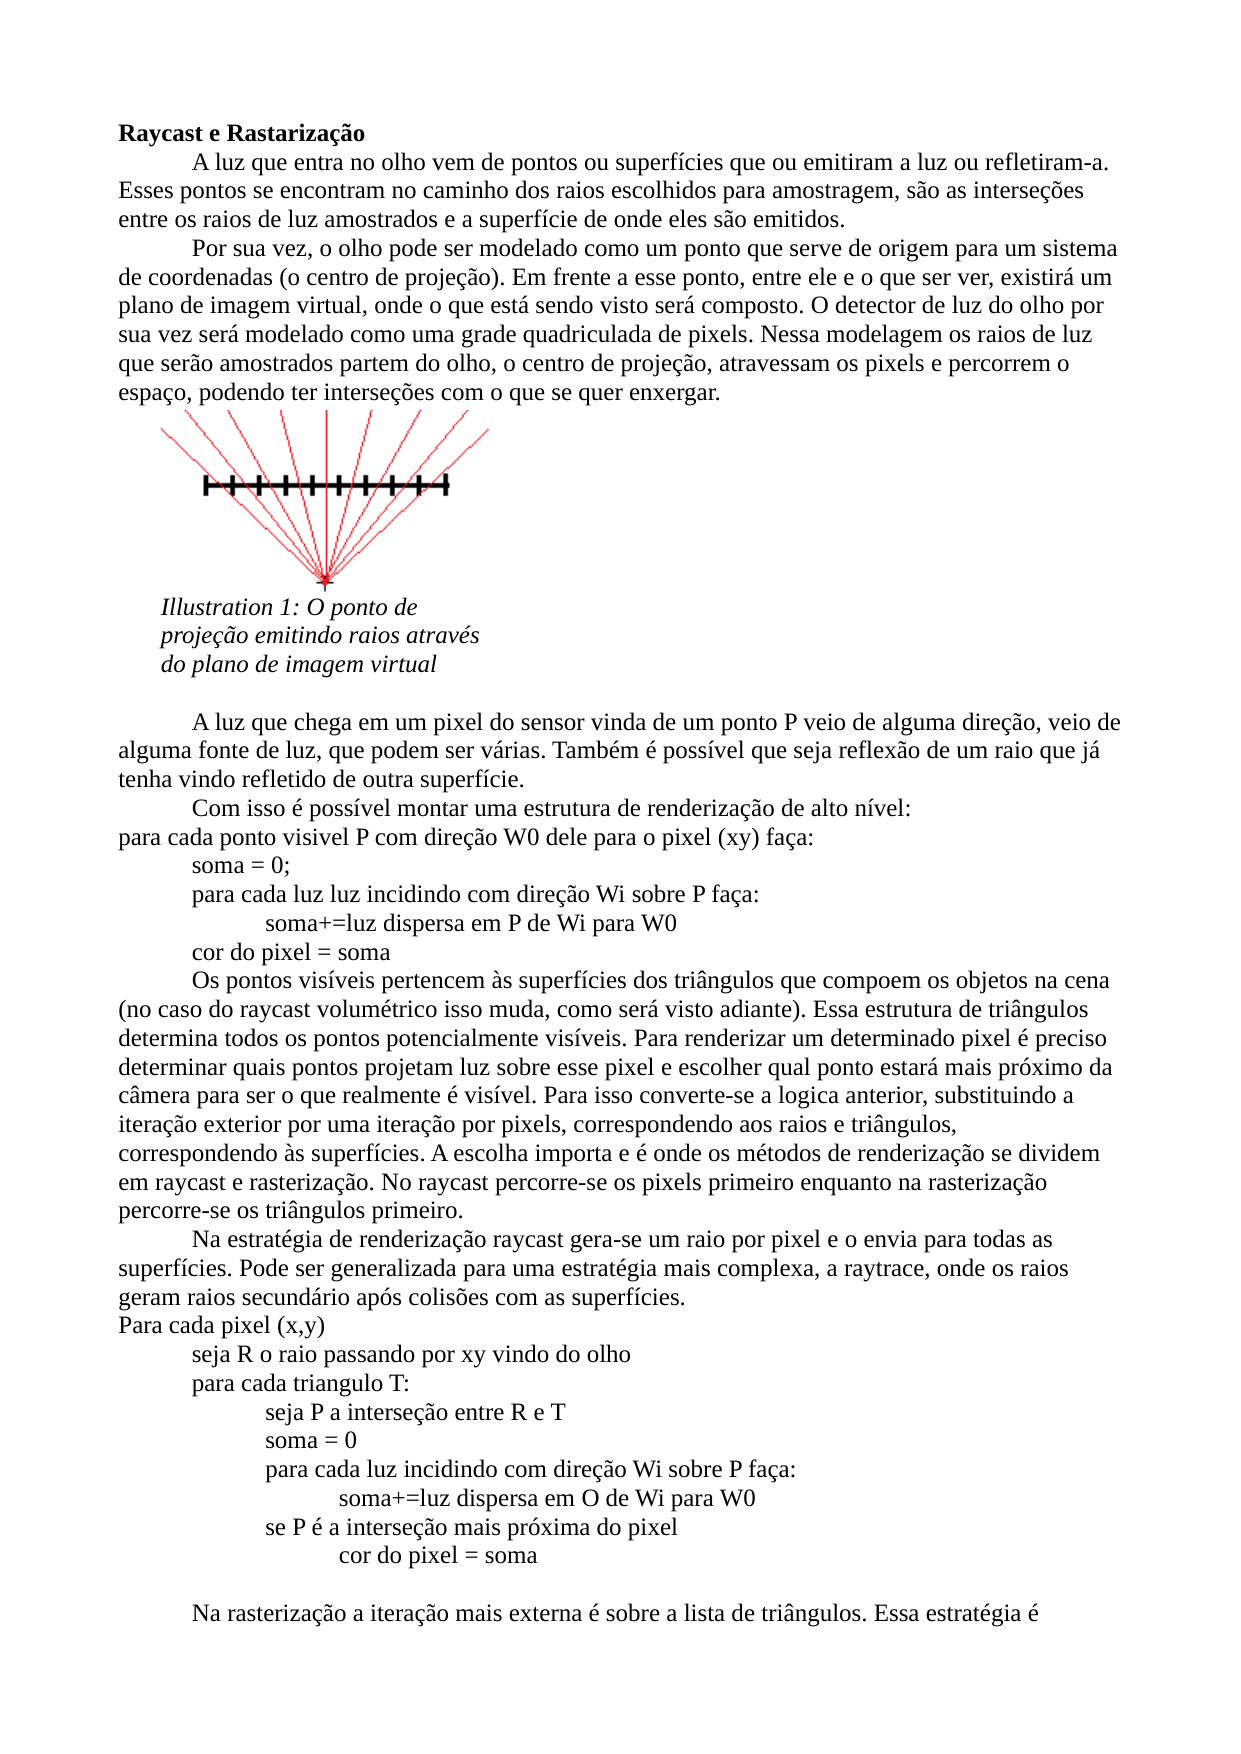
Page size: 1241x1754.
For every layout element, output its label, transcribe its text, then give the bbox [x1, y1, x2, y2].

text se P é a interseção mais próxima do pixel [118, 1512, 1122, 1540]
text para cada ponto visivel P com direção W0 dele para o pixel (xy) faça: [118, 822, 1122, 850]
text A luz que chega em um pixel do sensor vinda de um ponto P veio de alguma direção, veio de alguma fonte de luz, que podem ser várias. Também é possível que seja reflexão de um raio que já tenha vindo refletido de outra superfície. [118, 707, 1122, 793]
text seja R o raio passando por xy vindo do olho [118, 1339, 1122, 1368]
text A luz que entra no olho vem de pontos ou superfícies que ou emitiram a luz ou refletiram-a. Esses pontos se encontram no caminho dos raios escolhidos para amostragem, são as interseções entre os raios de luz amostrados e a superfície de onde eles são emitidos. [118, 147, 1122, 233]
text para cada luz incidindo com direção Wi sobre P faça: [118, 1454, 1122, 1483]
text para cada triangulo T: [118, 1368, 1122, 1397]
text Na rasterização a iteração mais externa é sobre a lista de triângulos. Essa estratégia é [118, 1598, 1122, 1627]
text Na estratégia de renderização raycast gera-se um raio por pixel e o envia para todas as superfícies. Pode ser generalizada para uma estratégia mais complexa, a raytrace, onde os raios geram raios secundário após colisões com as superfícies. [118, 1224, 1122, 1310]
text Para cada pixel (x,y) [118, 1310, 1122, 1339]
text cor do pixel = soma [118, 937, 1122, 965]
text Illustration 1: O ponto de projeção emitindo raios através do plano de imagem virtual [161, 592, 489, 678]
text Os pontos visíveis pertencem às superfícies dos triângulos que compoem os objetos na cena (no caso do raycast volumétrico isso muda, como será visto adiante). Essa estrutura de triângulos determina todos os pontos potencialmente visíveis. Para renderizar um determinado pixel é preciso determinar quais pontos projetam luz sobre esse pixel e escolher qual ponto estará mais próximo da câmera para ser o que realmente é visível. Para isso converte-se a logica anterior, substituindo a iteração exterior por uma iteração por pixels, correspondendo aos raios e triângulos, correspondendo às superfícies. A escolha importa e é onde os métodos de renderização se dividem em raycast e rasterização. No raycast percorre-se os pixels primeiro enquanto na rasterização percorre-se os triângulos primeiro. [118, 965, 1122, 1224]
text para cada luz luz incidindo com direção Wi sobre P faça: [118, 879, 1122, 908]
text soma = 0; [118, 850, 1122, 879]
text Raycast e Rastarização [118, 118, 1122, 147]
text Com isso é possível montar uma estrutura de renderização de alto nível: [118, 793, 1122, 822]
text cor do pixel = soma [118, 1540, 1122, 1569]
text Por sua vez, o olho pode ser modelado como um ponto que serve de origem para um sistema de coordenadas (o centro de projeção). Em frente a esse ponto, entre ele e o que ser ver, existirá um plano de imagem virtual, onde o que está sendo visto será composto. O detector de luz do olho por sua vez será modelado como uma grade quadriculada de pixels. Nessa modelagem os raios de luz que serão amostrados partem do olho, o centro de projeção, atravessam os pixels e percorrem o espaço, podendo ter interseções com o que se quer enxergar. [118, 233, 1122, 406]
text soma+=luz dispersa em P de Wi para W0 [118, 908, 1122, 937]
text seja P a interseção entre R e T [118, 1397, 1122, 1425]
text soma+=luz dispersa em O de Wi para W0 [118, 1483, 1122, 1512]
text soma = 0 [118, 1425, 1122, 1454]
